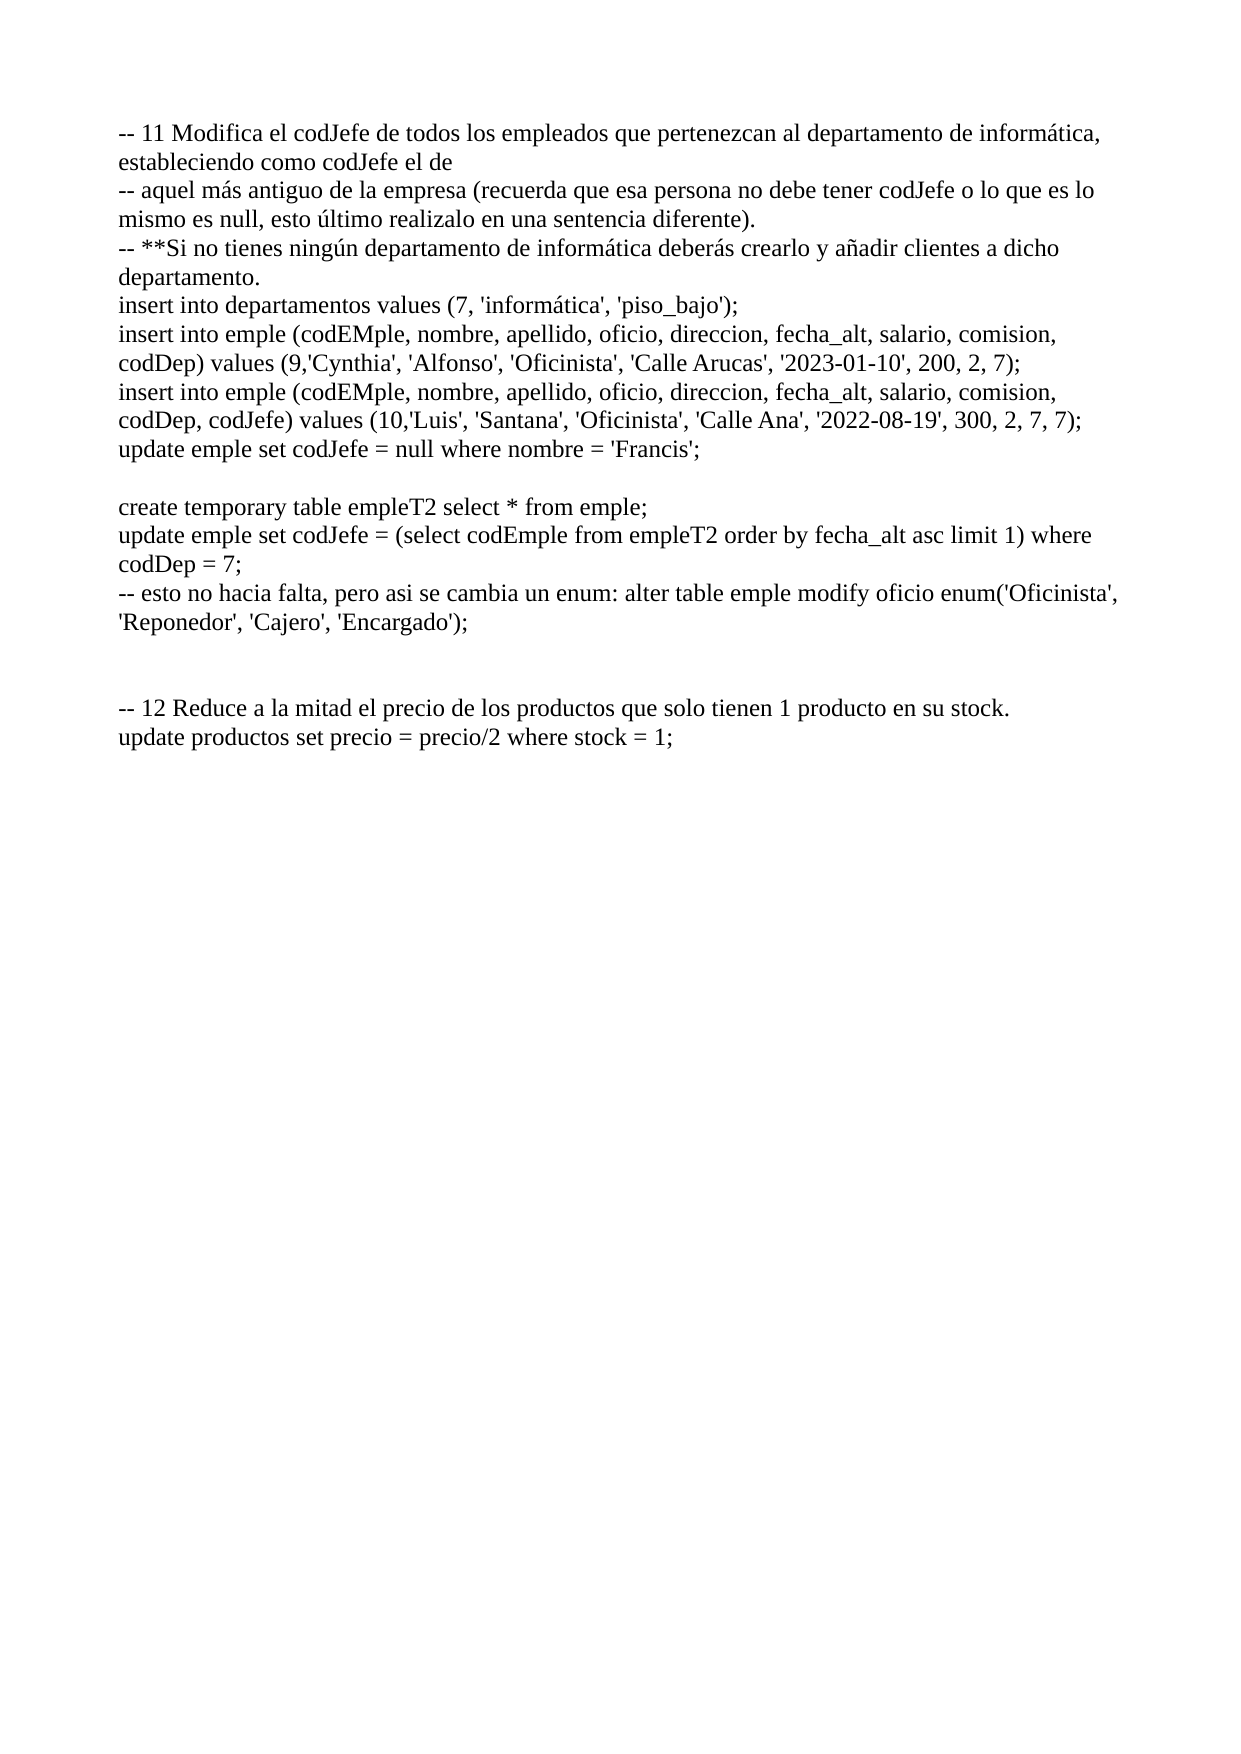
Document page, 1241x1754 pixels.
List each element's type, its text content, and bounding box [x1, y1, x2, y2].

text -- aquel más antiguo de la empresa (recuerda que esa persona no debe tener codJefe o lo que es lo mismo es null, esto último realizalo en una sentencia diferente). [118, 176, 1122, 233]
text insert into emple (codEMple, nombre, apellido, oficio, direccion, fecha_alt, salario, comision, codDep) values (9,'Cynthia', 'Alfonso', 'Oficinista', 'Calle Arucas', '2023-01-10', 200, 2, 7); [118, 319, 1122, 377]
text -- 12 Reduce a la mitad el precio de los productos que solo tienen 1 producto en su stock. [118, 693, 1122, 722]
text insert into emple (codEMple, nombre, apellido, oficio, direccion, fecha_alt, salario, comision, codDep, codJefe) values (10,'Luis', 'Santana', 'Oficinista', 'Calle Ana', '2022-08-19', 300, 2, 7, 7); [118, 377, 1122, 434]
text update emple set codJefe = null where nombre = 'Francis'; [118, 434, 1122, 463]
text insert into departamentos values (7, 'informática', 'piso_bajo'); [118, 291, 1122, 319]
text -- 11 Modifica el codJefe de todos los empleados que pertenezcan al departamento de informática, estableciendo como codJefe el de [118, 118, 1122, 176]
text update emple set codJefe = (select codEmple from empleT2 order by fecha_alt asc limit 1) where codDep = 7; [118, 521, 1122, 578]
text update productos set precio = precio/2 where stock = 1; [118, 722, 1122, 751]
text -- **Si no tienes ningún departamento de informática deberás crearlo y añadir clientes a dicho departamento. [118, 233, 1122, 291]
text create temporary table empleT2 select * from emple; [118, 492, 1122, 521]
text -- esto no hacia falta, pero asi se cambia un enum: alter table emple modify oficio enum('Oficinista', 'Reponedor', 'Cajero', 'Encargado'); [118, 578, 1122, 636]
